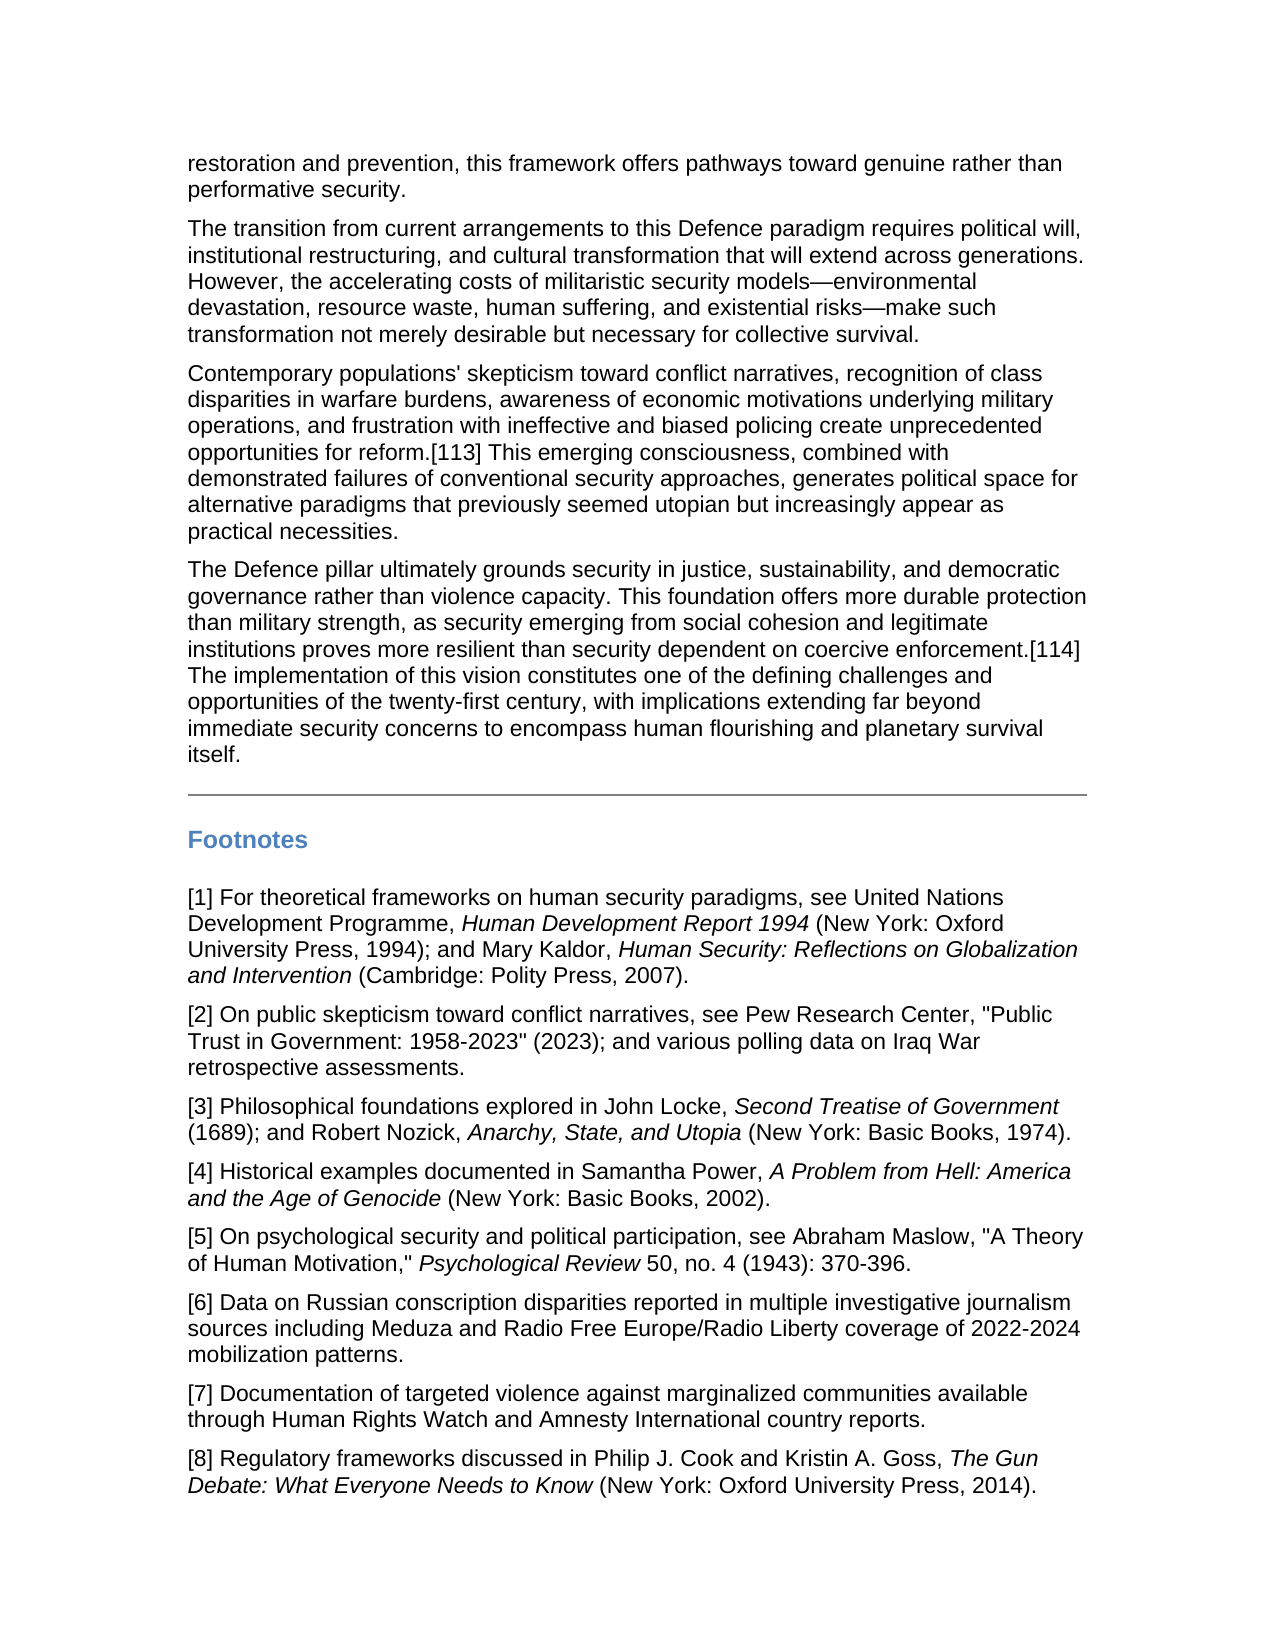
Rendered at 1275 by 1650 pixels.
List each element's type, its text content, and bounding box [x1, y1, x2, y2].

text [2] On public skepticism toward conflict narratives, see Pew Research Center, "Public Trust in Government: 1958-2023" (2023); and various polling data on Iraq War retrospective assessments. [187, 1001, 1087, 1080]
text [8] Regulatory frameworks discussed in Philip J. Cook and Kristin A. Goss, The Gun Debate: What Everyone Needs to Know (New York: Oxford University Press, 2014). [187, 1445, 1087, 1498]
text [4] Historical examples documented in Samantha Power, A Problem from Hell: America and the Age of Genocide (New York: Basic Books, 2002). [187, 1158, 1087, 1211]
text [5] On psychological security and political participation, see Abraham Maslow, "A Theory of Human Motivation," Psychological Review 50, no. 4 (1943): 370-396. [187, 1223, 1087, 1276]
text The transition from current arrangements to this Defence paradigm requires political will, institutional restructuring, and cultural transformation that will extend across generations. However, the accelerating costs of militaristic security models—environmental devastation, resource waste, human suffering, and existential risks—make such transformation not merely desirable but necessary for collective survival. [187, 215, 1087, 347]
subtitle Footnotes [187, 825, 1087, 854]
text [7] Documentation of targeted violence against marginalized communities available through Human Rights Watch and Amnesty International country reports. [187, 1380, 1087, 1433]
text restoration and prevention, this framework offers pathways toward genuine rather than performative security. [187, 150, 1087, 203]
text [3] Philosophical foundations explored in John Locke, Second Treatise of Government (1689); and Robert Nozick, Anarchy, State, and Utopia (New York: Basic Books, 1974). [187, 1093, 1087, 1146]
text Contemporary populations' skepticism toward conflict narratives, recognition of class disparities in warfare burdens, awareness of economic motivations underlying military operations, and frustration with ineffective and biased policing create unprecedented opportunities for reform.[113] This emerging consciousness, combined with demonstrated failures of conventional security approaches, generates political space for alternative paradigms that previously seemed utopian but increasingly appear as practical necessities. [187, 359, 1087, 544]
text [6] Data on Russian conscription disparities reported in multiple investigative journalism sources including Meduza and Radio Free Europe/Radio Liberty coverage of 2022-2024 mobilization patterns. [187, 1288, 1087, 1368]
text [1] For theoretical frameworks on human security paradigms, see United Nations Development Programme, Human Development Report 1994 (New York: Oxford University Press, 1994); and Mary Kaldor, Human Security: Reflections on Globalization and Intervention (Cambridge: Polity Press, 2007). [187, 883, 1087, 989]
text The Defence pillar ultimately grounds security in justice, sustainability, and democratic governance rather than violence capacity. This foundation offers more durable protection than military strength, as security emerging from social cohesion and legitimate institutions proves more resilient than security dependent on coercive enforcement.[114] The implementation of this vision constitutes one of the defining challenges and opportunities of the twenty-first century, with implications extending far beyond immediate security concerns to encompass human flourishing and planetary survival itself. [187, 556, 1087, 767]
